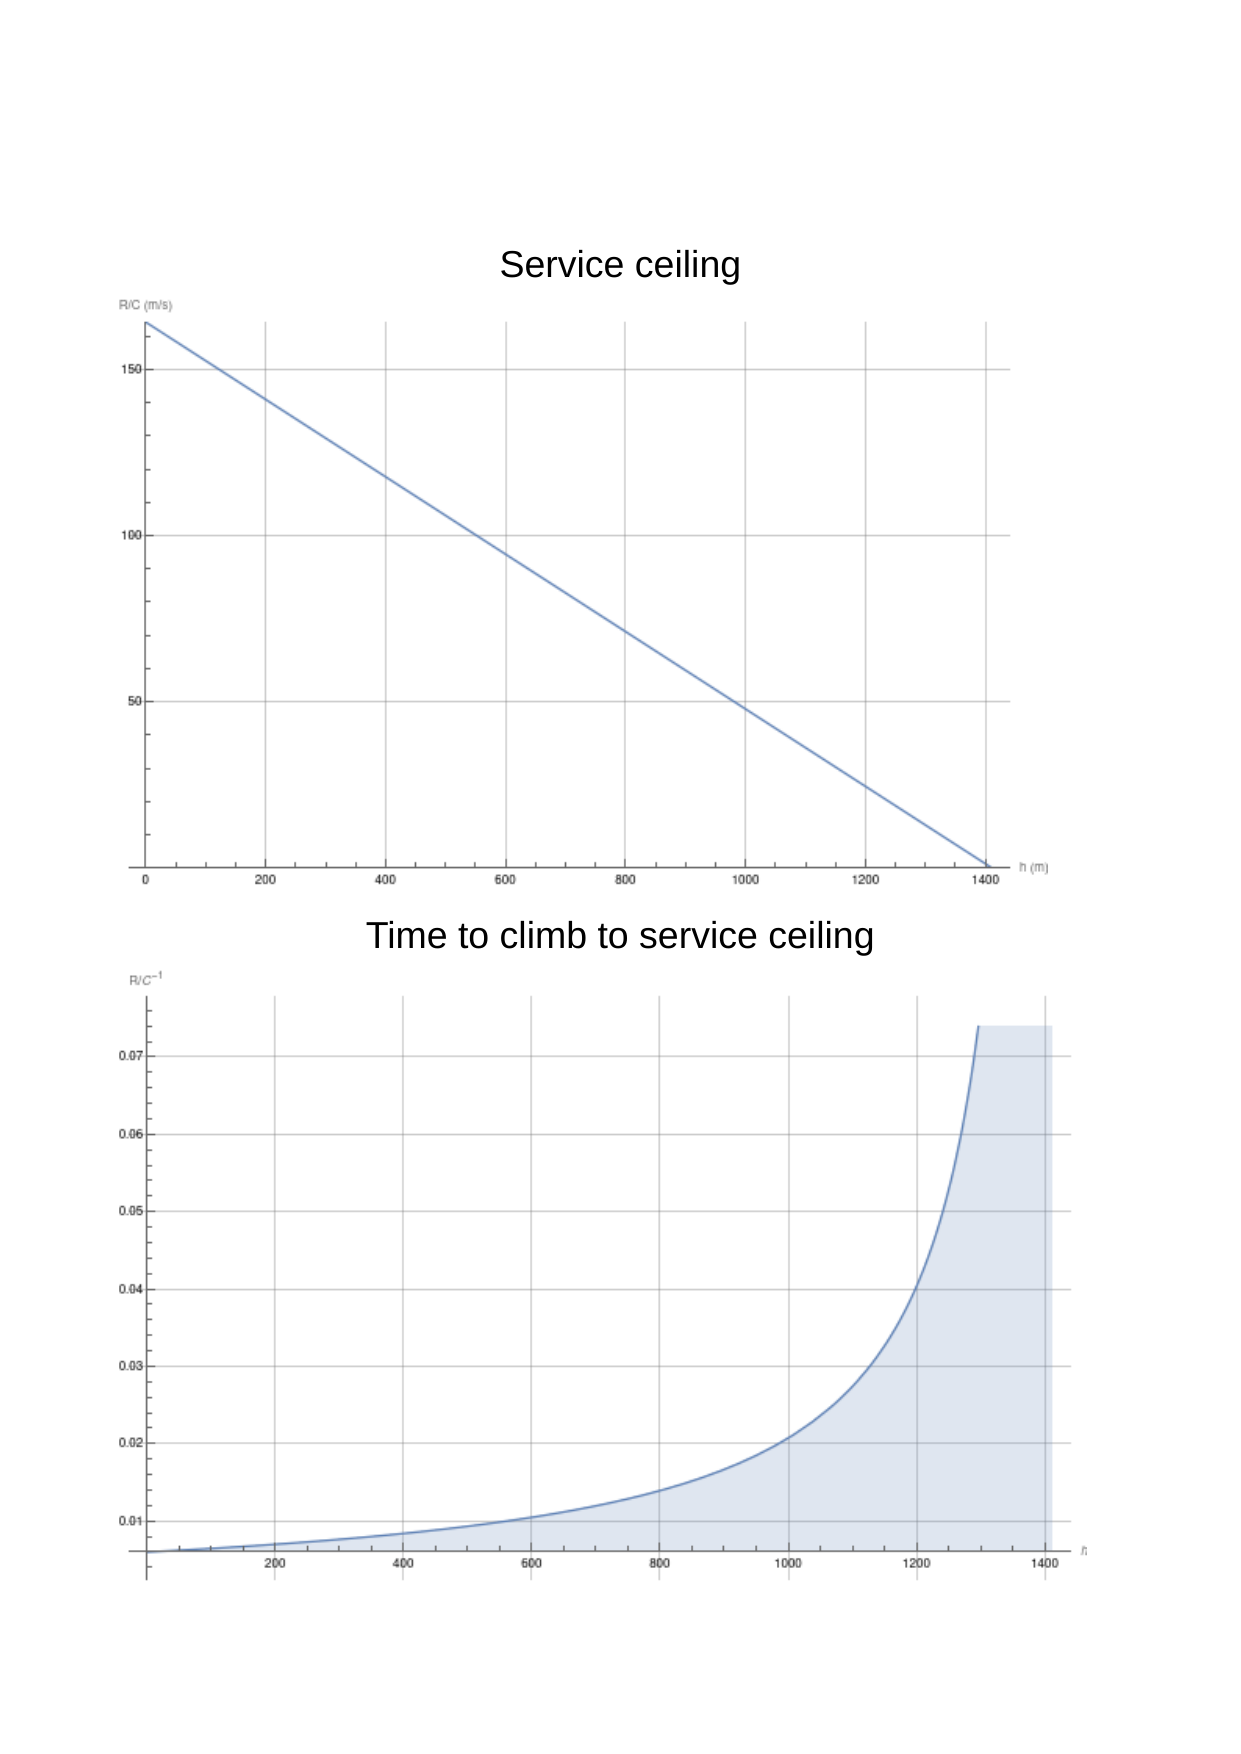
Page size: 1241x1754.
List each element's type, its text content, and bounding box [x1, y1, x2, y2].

picture [118, 968, 1087, 1582]
subtitle Time to climb to service ceiling [118, 913, 1122, 956]
picture [118, 297, 1048, 889]
subtitle Service ceiling [118, 242, 1122, 285]
